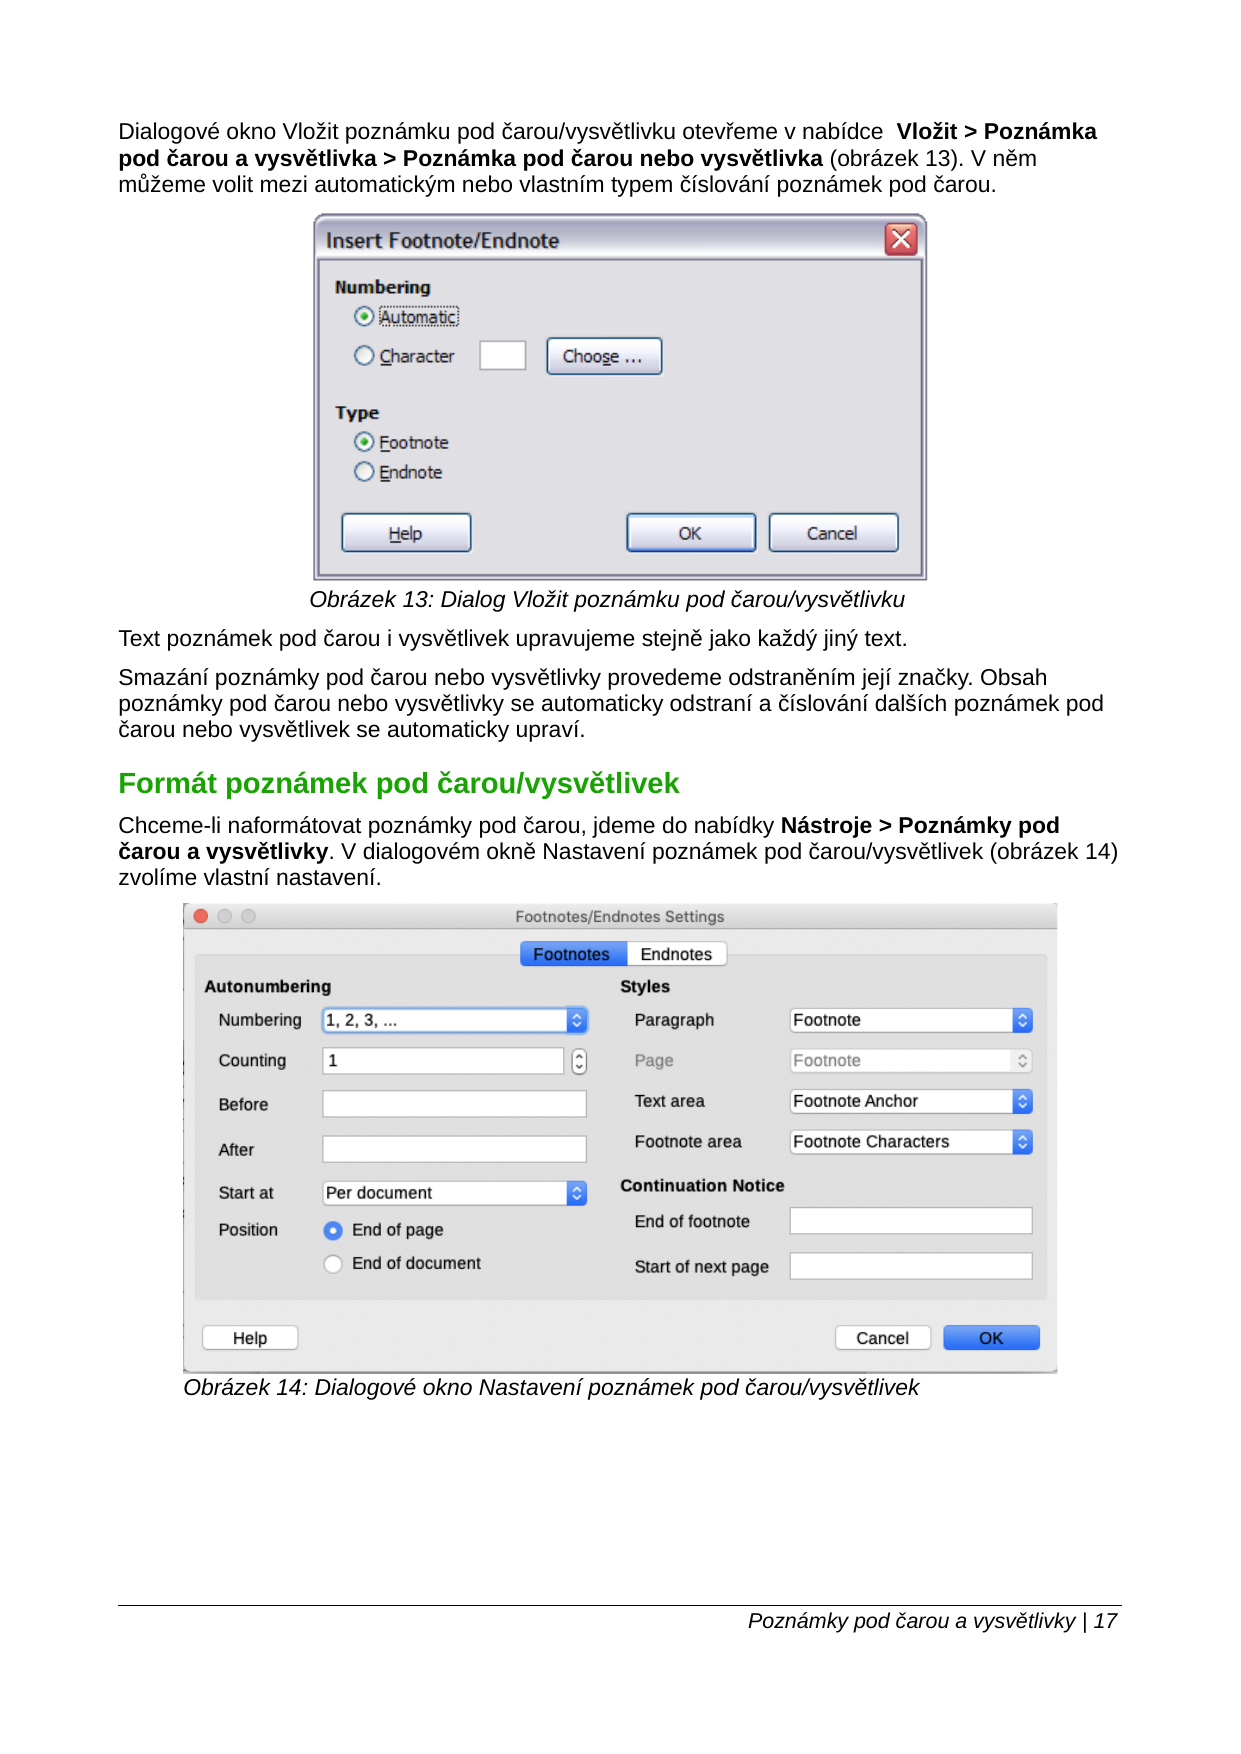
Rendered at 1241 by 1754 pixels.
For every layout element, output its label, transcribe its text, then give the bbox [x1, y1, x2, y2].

text Obrázek 14: Dialogové okno Nastavení poznámek pod čarou/vysvětlivek [183, 1374, 1057, 1400]
text Smazání poznámky pod čarou nebo vysvětlivky provedeme odstraněním její značky. Obsah poznámky pod čarou nebo vysvětlivky se automaticky odstraní a číslování dalších poznámek pod čarou nebo vysvětlivek se automaticky upraví. [118, 663, 1122, 743]
picture [183, 903, 1058, 1374]
text Obrázek 13: Dialog Vložit poznámku pod čarou/vysvětlivku [309, 587, 931, 613]
picture [309, 209, 932, 587]
text Chceme-li naformátovat poznámky pod čarou, jdeme do nabídky Nástroje > Poznámky pod čarou a vysvětlivky. V dialogovém okně Nastavení poznámek pod čarou/vysvětlivek (obrázek 14) zvolíme vlastní nastavení. [118, 812, 1122, 891]
subtitle Formát poznámek pod čarou/vysvětlivek [118, 766, 1122, 800]
text Dialogové okno Vložit poznámku pod čarou/vysvětlivku otevřeme v nabídce Vložit > Poznámka pod čarou a vysvětlivka > Poznámka pod čarou nebo vysvětlivka (obrázek 13). V něm můžeme volit mezi automatickým nebo vlastním typem číslování poznámek pod čarou. [118, 118, 1122, 197]
text Text poznámek pod čarou i vysvětlivek upravujeme stejně jako každý jiný text. [118, 625, 1122, 651]
